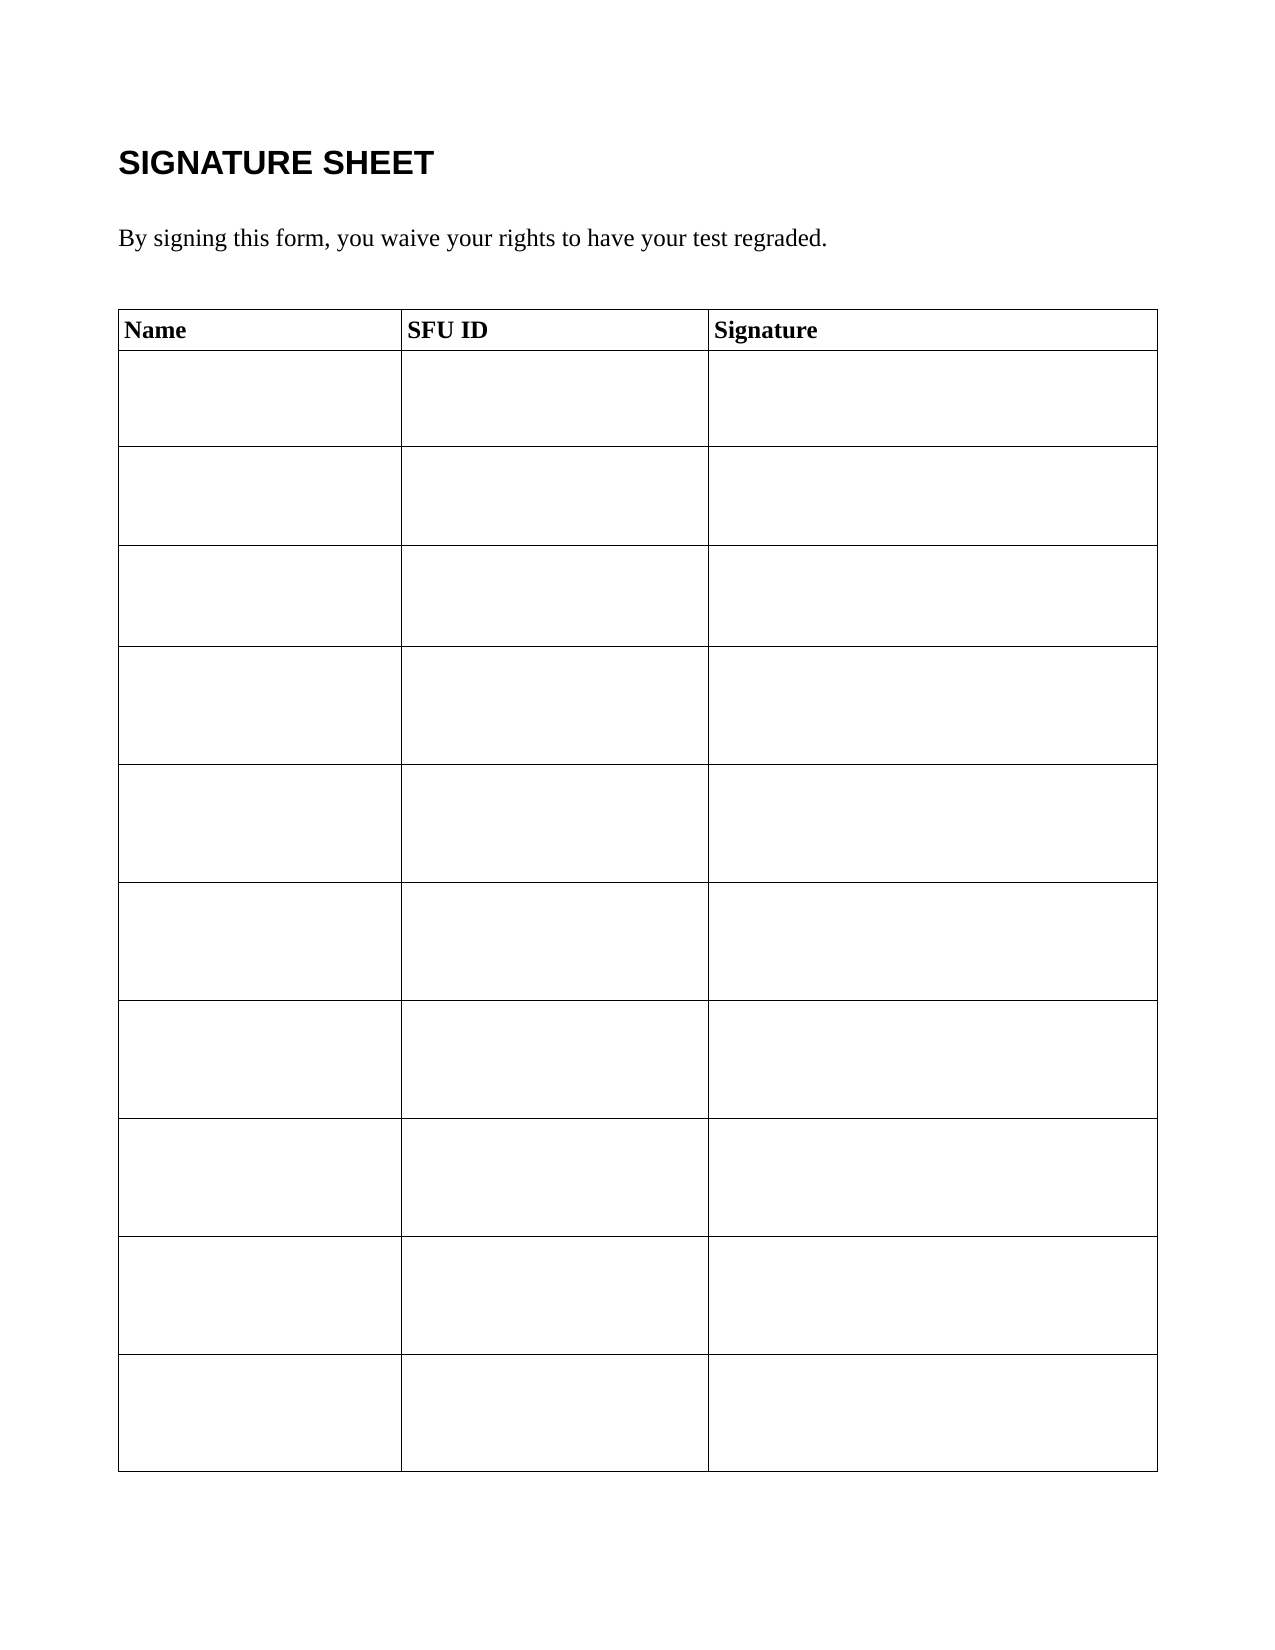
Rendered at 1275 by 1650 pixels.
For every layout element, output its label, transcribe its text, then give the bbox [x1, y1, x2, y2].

table_cell [709, 1355, 1157, 1471]
table_cell [402, 1001, 708, 1118]
table_header Signature [709, 310, 1157, 349]
table_cell [709, 546, 1157, 646]
text By signing this form, you waive your rights to have your test regraded. [118, 223, 1157, 252]
table_cell [119, 1119, 401, 1236]
table_cell [402, 1237, 708, 1353]
table_cell [709, 883, 1157, 1000]
subtitle SIGNATURE SHEET [118, 143, 1157, 182]
table_cell [119, 1355, 401, 1471]
table_cell [709, 447, 1157, 545]
table_cell [119, 447, 401, 545]
table_cell [709, 1001, 1157, 1118]
table_cell [709, 647, 1157, 764]
table_cell [402, 351, 708, 446]
table_cell [402, 447, 708, 545]
table_header Name [119, 310, 401, 349]
table_cell [402, 883, 708, 1000]
table_cell [119, 1237, 401, 1353]
table_cell [402, 765, 708, 882]
table_cell [119, 1001, 401, 1118]
table_cell [709, 1119, 1157, 1236]
table_cell [119, 351, 401, 446]
table_cell [119, 647, 401, 764]
table_cell [119, 546, 401, 646]
table_cell [402, 1119, 708, 1236]
table_cell [709, 351, 1157, 446]
table_cell [402, 1355, 708, 1471]
table_cell [119, 883, 401, 1000]
table_cell [402, 647, 708, 764]
table_cell [709, 1237, 1157, 1353]
table_cell [402, 546, 708, 646]
table_cell [119, 765, 401, 882]
table_cell [709, 765, 1157, 882]
table_header SFU ID [402, 310, 708, 349]
